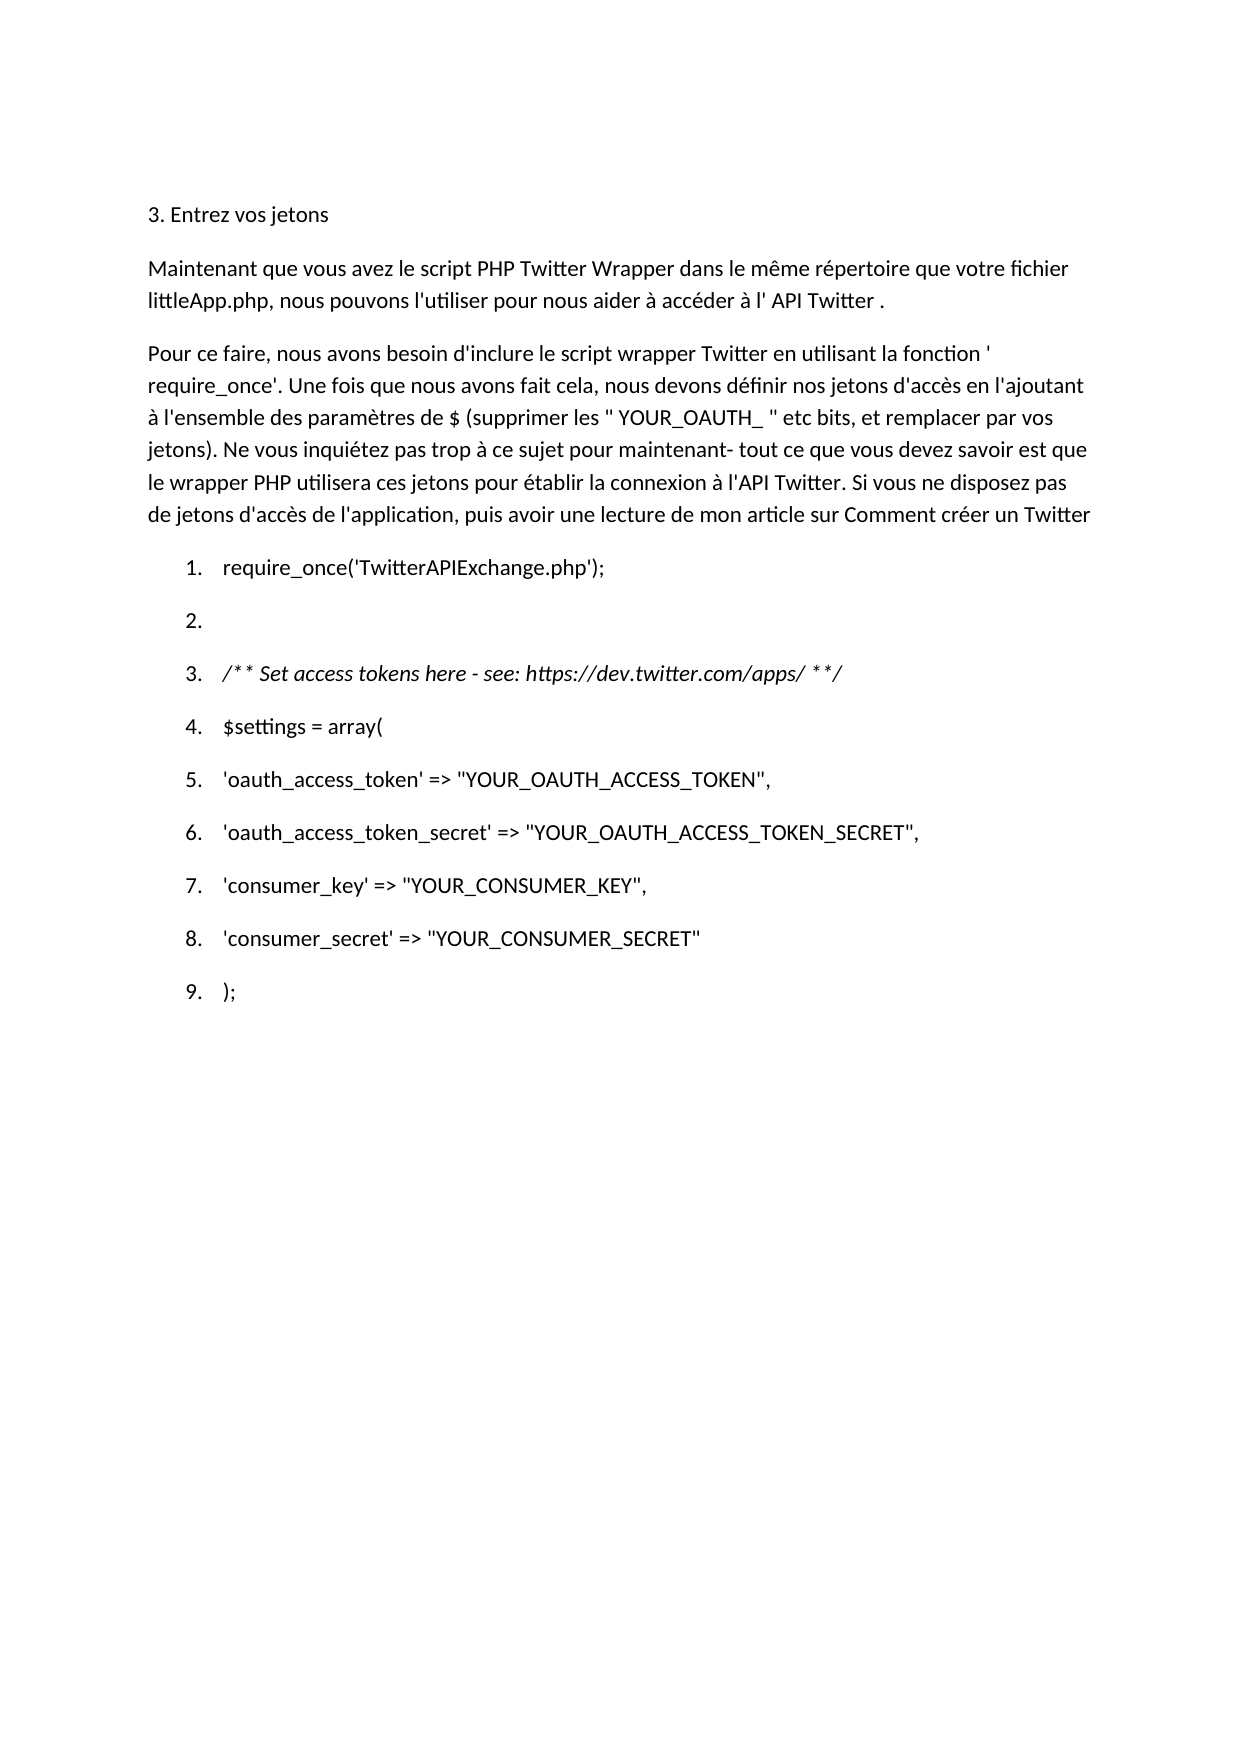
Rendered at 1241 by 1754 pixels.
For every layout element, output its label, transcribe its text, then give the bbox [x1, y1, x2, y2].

list /** Set access tokens here - see: https://dev.twitter.com/apps/ **/ [185, 659, 1093, 687]
list 'consumer_key' => "YOUR_CONSUMER_KEY", [185, 871, 1093, 899]
text Pour ce faire, nous avons besoin d'inclure le script wrapper Twitter en utilisant la fonction ' require_once'. Une fois que nous avons fait cela, nous devons définir nos jetons d'accès en l'ajoutant à l'ensemble des paramètres de $ (supprimer les " YOUR_OAUTH_ " etc bits, et remplacer par vos jetons). Ne vous inquiétez pas trop à ce sujet pour maintenant- tout ce que vous devez savoir est que le wrapper PHP utilisera ces jetons pour établir la connexion à l'API Twitter. Si vous ne disposez pas de jetons d'accès de l'application, puis avoir une lecture de mon article sur Comment créer un Twitter [148, 339, 1093, 528]
list 'oauth_access_token' => "YOUR_OAUTH_ACCESS_TOKEN", [185, 765, 1093, 793]
list ); [185, 977, 1093, 1005]
text 3. Entrez vos jetons [148, 201, 1093, 229]
list $settings = array( [185, 712, 1093, 740]
list 'oauth_access_token_secret' => "YOUR_OAUTH_ACCESS_TOKEN_SECRET", [185, 818, 1093, 846]
list 'consumer_secret' => "YOUR_CONSUMER_SECRET" [185, 924, 1093, 952]
list require_once('TwitterAPIExchange.php'); [185, 553, 1093, 581]
text Maintenant que vous avez le script PHP Twitter Wrapper dans le même répertoire que votre fichier littleApp.php, nous pouvons l'utiliser pour nous aider à accéder à l' API Twitter . [148, 254, 1093, 314]
